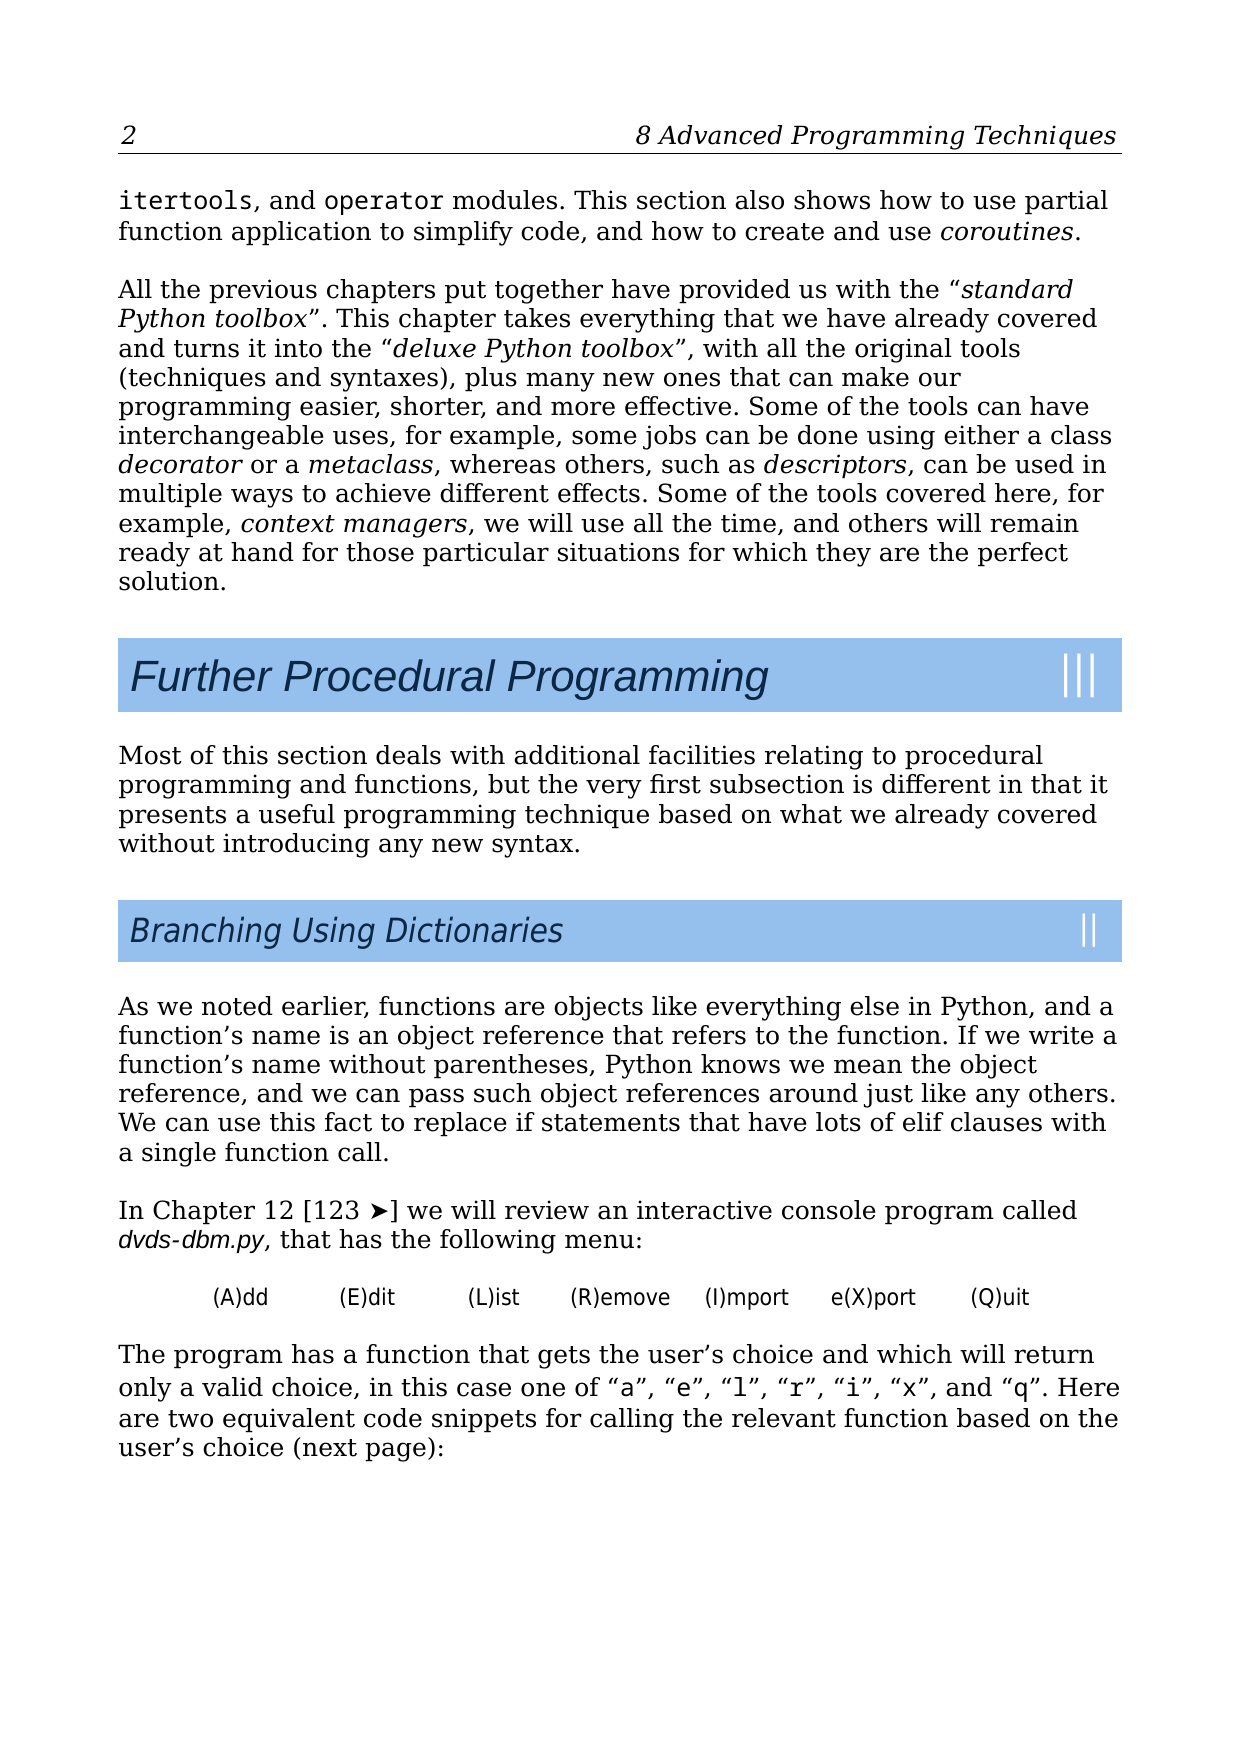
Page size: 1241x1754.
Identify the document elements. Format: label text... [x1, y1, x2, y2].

text The program has a function that gets the user’s choice and which will return only a valid choice, in this case one of “a”, “e”, “l”, “r”, “i”, “x”, and “q”. Here are two equivalent code snippets for calling the relevant function based on the user’s choice (next page): [118, 1341, 1122, 1462]
table_header (L)ist [430, 1284, 557, 1311]
subtitle Branching Using Dictionaries [118, 900, 1122, 962]
table_header (I)mport [683, 1284, 810, 1311]
table_header (R)emove [557, 1284, 683, 1311]
text In Chapter 12 [123 ➤] we will review an interactive console program called dvds‑dbm.py, that has the following menu: [118, 1196, 1122, 1255]
text As we noted earlier, functions are objects like everything else in Python, and a function’s name is an object reference that refers to the function. If we write a function’s name without parentheses, Python knows we mean the object reference, and we can pass such object references around just like any others. We can use this fact to replace if statements that have lots of elif clauses with a single function call. [118, 992, 1122, 1167]
table_header e(X)port [810, 1284, 936, 1311]
text All the previous chapters put together have provided us with the “standard Python toolbox”. This chapter takes everything that we have already covered and turns it into the “deluxe Python toolbox”, with all the original tools (techniques and syntaxes), plus many new ones that can make our programming easier, shorter, and more effective. Some of the tools can have interchangeable uses, for example, some jobs can be done using either a class decorator or a metaclass, whereas others, such as descriptors, can be used in multiple ways to achieve different effects. Some of the tools covered here, for example, context managers, we will use all the time, and others will remain ready at hand for those particular situations for which they are the perfect solution. [118, 275, 1122, 596]
text Most of this section deals with additional facilities relating to procedural programming and functions, but the very first subsection is different in that it presents a useful programming technique based on what we already covered without introducing any new syntax. [118, 741, 1122, 858]
table_header (Q)uit [936, 1284, 1063, 1311]
text ||| [1039, 647, 1098, 698]
text || [1063, 909, 1098, 948]
table_header (A)dd [177, 1284, 304, 1311]
text itertools, and operator modules. This section also shows how to use partial function application to simplify code, and how to create and use coroutines. [118, 183, 1122, 246]
subtitle Further Procedural Programming [118, 638, 1122, 712]
table_header (E)dit [304, 1284, 430, 1311]
